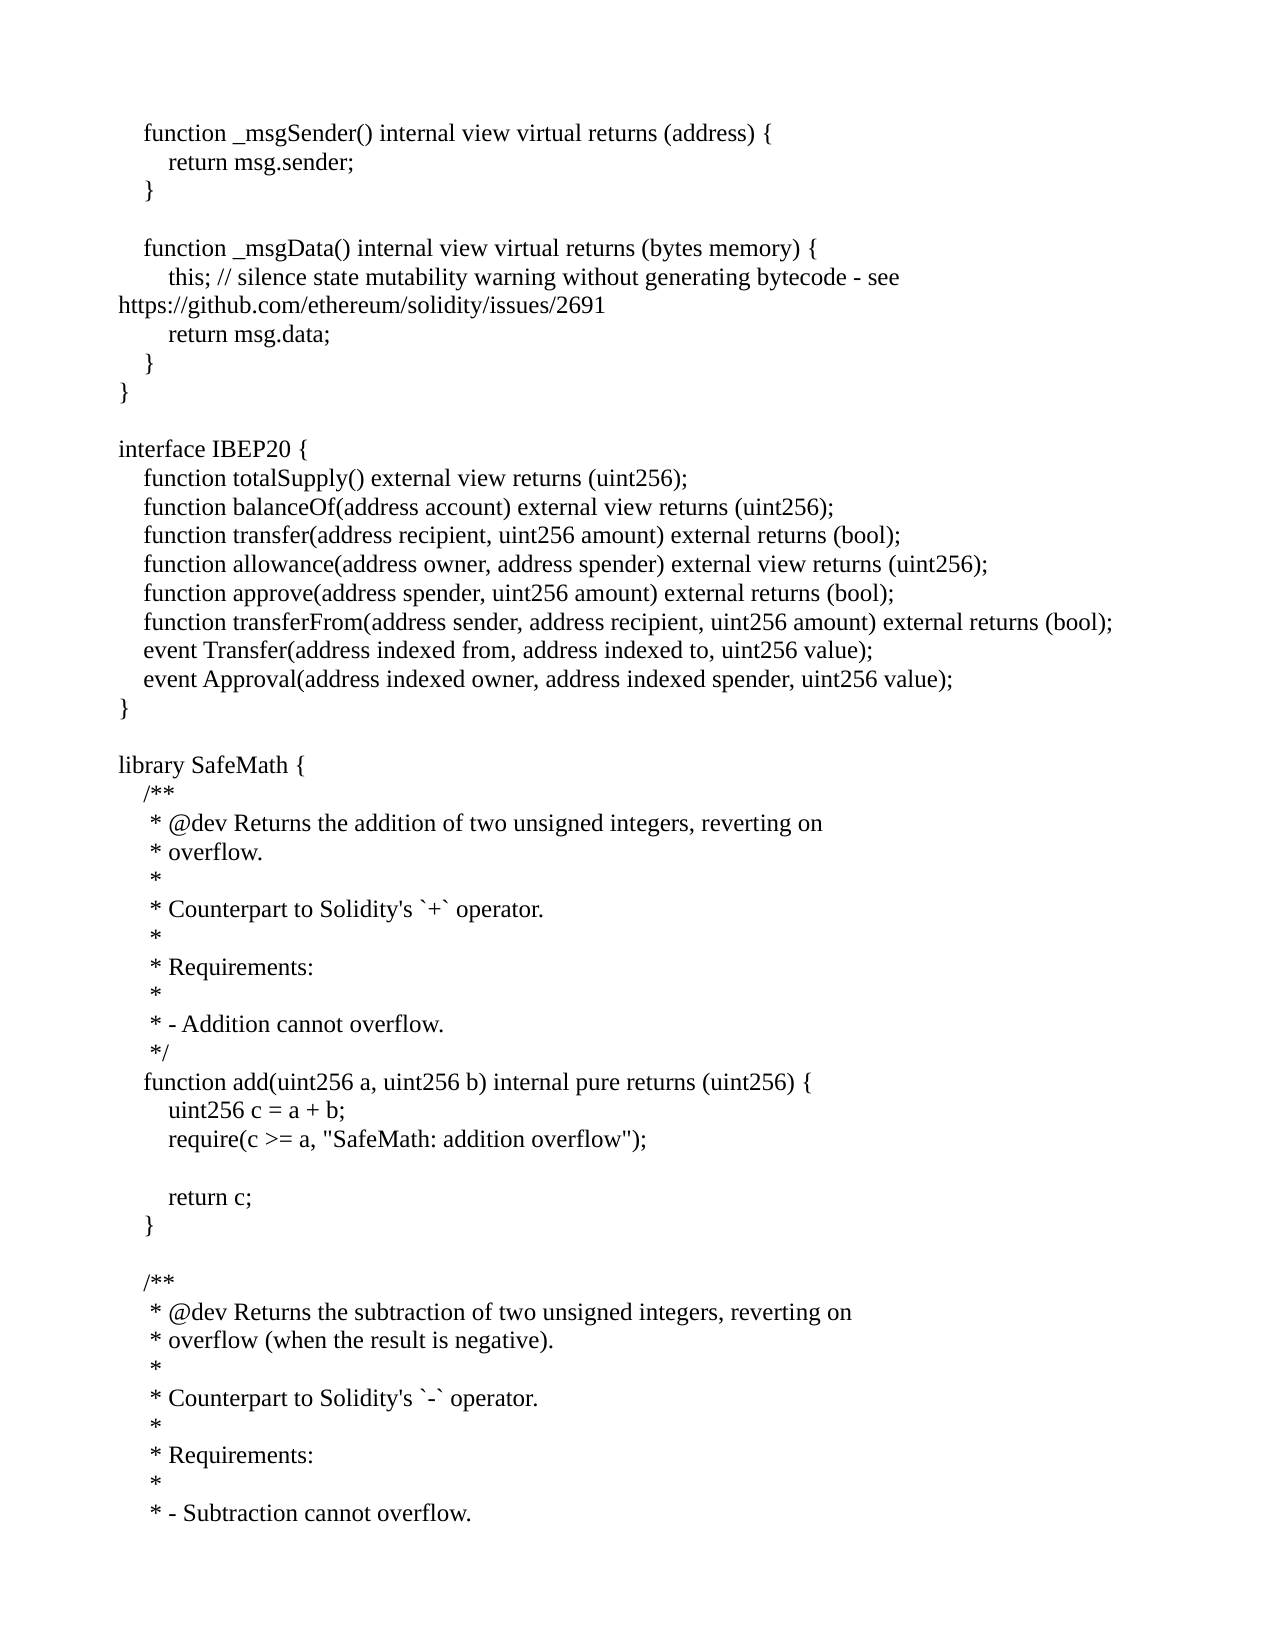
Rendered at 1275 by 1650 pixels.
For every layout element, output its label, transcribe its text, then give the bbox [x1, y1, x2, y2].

text function _msgSender() internal view virtual returns (address) { return msg.sender; } function _msgData() internal view virtual returns (bytes memory) { this; // silence state mutability warning without generating bytecode - see https://github.com/ethereum/solidity/issues/2691 return msg.data; } } interface IBEP20 { function totalSupply() external view returns (uint256); function balanceOf(address account) external view returns (uint256); function transfer(address recipient, uint256 amount) external returns (bool); function allowance(address owner, address spender) external view returns (uint256); function approve(address spender, uint256 amount) external returns (bool); function transferFrom(address sender, address recipient, uint256 amount) external returns (bool); event Transfer(address indexed from, address indexed to, uint256 value); event Approval(address indexed owner, address indexed spender, uint256 value); } library SafeMath { /** * @dev Returns the addition of two unsigned integers, reverting on * overflow. * * Counterpart to Solidity's `+` operator. * * Requirements: * * - Addition cannot overflow. */ function add(uint256 a, uint256 b) internal pure returns (uint256) { uint256 c = a + b; require(c >= a, "SafeMath: addition overflow"); return c; } /** * @dev Returns the subtraction of two unsigned integers, reverting on * overflow (when the result is negative). * * Counterpart to Solidity's `-` operator. * * Requirements: * * - Subtraction cannot overflow. [118, 118, 1157, 1527]
